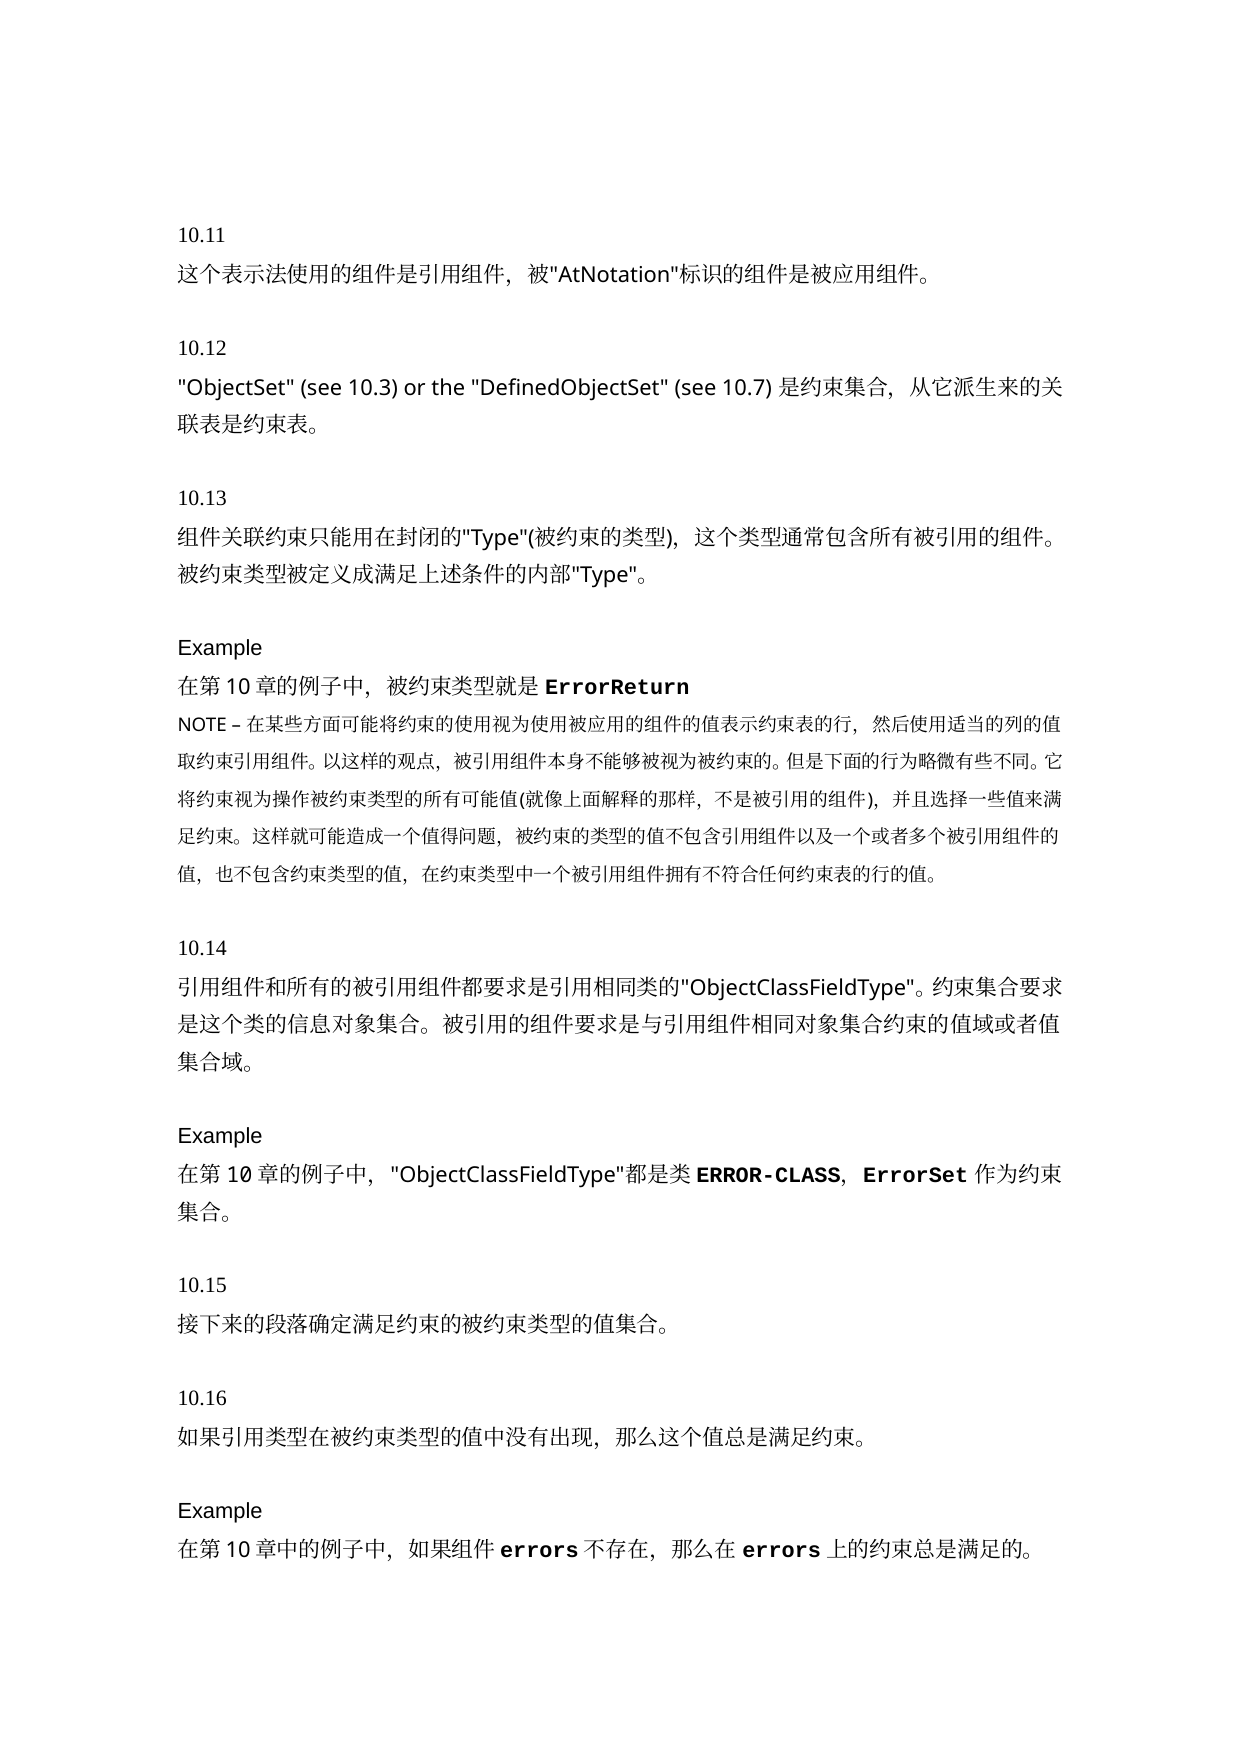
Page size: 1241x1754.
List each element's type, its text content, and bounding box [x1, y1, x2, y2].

text 这个表示法使用的组件是引用组件，被"AtNotation"标识的组件是被应用组件。 [177, 254, 1063, 292]
text Example [177, 1117, 1063, 1154]
subtitle 10.14 [177, 929, 1063, 967]
text Example [177, 629, 1063, 667]
text 接下来的段落确定满足约束的被约束类型的值集合。 [177, 1304, 1063, 1342]
subtitle 10.16 [177, 1379, 1063, 1417]
subtitle 10.11 [177, 217, 1063, 254]
text 组件关联约束只能用在封闭的"Type"(被约束的类型)，这个类型通常包含所有被引用的组件。被约束类型被定义成满足上述条件的内部"Type"。 [177, 517, 1063, 592]
text 在第10章中的例子中，如果组件errors 不存在，那么在 errors 上的约束总是满足的。 [177, 1529, 1063, 1567]
text Example [177, 1492, 1063, 1529]
subtitle 10.12 [177, 329, 1063, 367]
text 如果引用类型在被约束类型的值中没有出现，那么这个值总是满足约束。 [177, 1417, 1063, 1454]
text 引用组件和所有的被引用组件都要求是引用相同类的"ObjectClassFieldType"。约束集合要求是这个类的信息对象集合。被引用的组件要求是与引用组件相同对象集合约束的值域或者值集合域。 [177, 967, 1063, 1079]
text 在第10章的例子中，被约束类型就是 ErrorReturn [177, 667, 1063, 704]
text 在第10章的例子中，"ObjectClassFieldType"都是类ERROR-CLASS，ErrorSet 作为约束集合。 [177, 1154, 1063, 1229]
subtitle 10.15 [177, 1267, 1063, 1304]
text NOTE – 在某些方面可能将约束的使用视为使用被应用的组件的值表示约束表的行，然后使用适当的列的值取约束引用组件。以这样的观点，被引用组件本身不能够被视为被约束的。但是下面的行为略微有些不同。它将约束视为操作被约束类型的所有可能值(就像上面解释的那样，不是被引用的组件)，并且选择一些值来满足约束。这样就可能造成一个值得问题，被约束的类型的值不包含引用组件以及一个或者多个被引用组件的值，也不包含约束类型的值，在约束类型中一个被引用组件拥有不符合任何约束表的行的值。 [177, 704, 1063, 892]
text "ObjectSet" (see 10.3) or the "DefinedObjectSet" (see 10.7) 是约束集合，从它派生来的关联表是约束表。 [177, 367, 1063, 442]
subtitle 10.13 [177, 479, 1063, 517]
